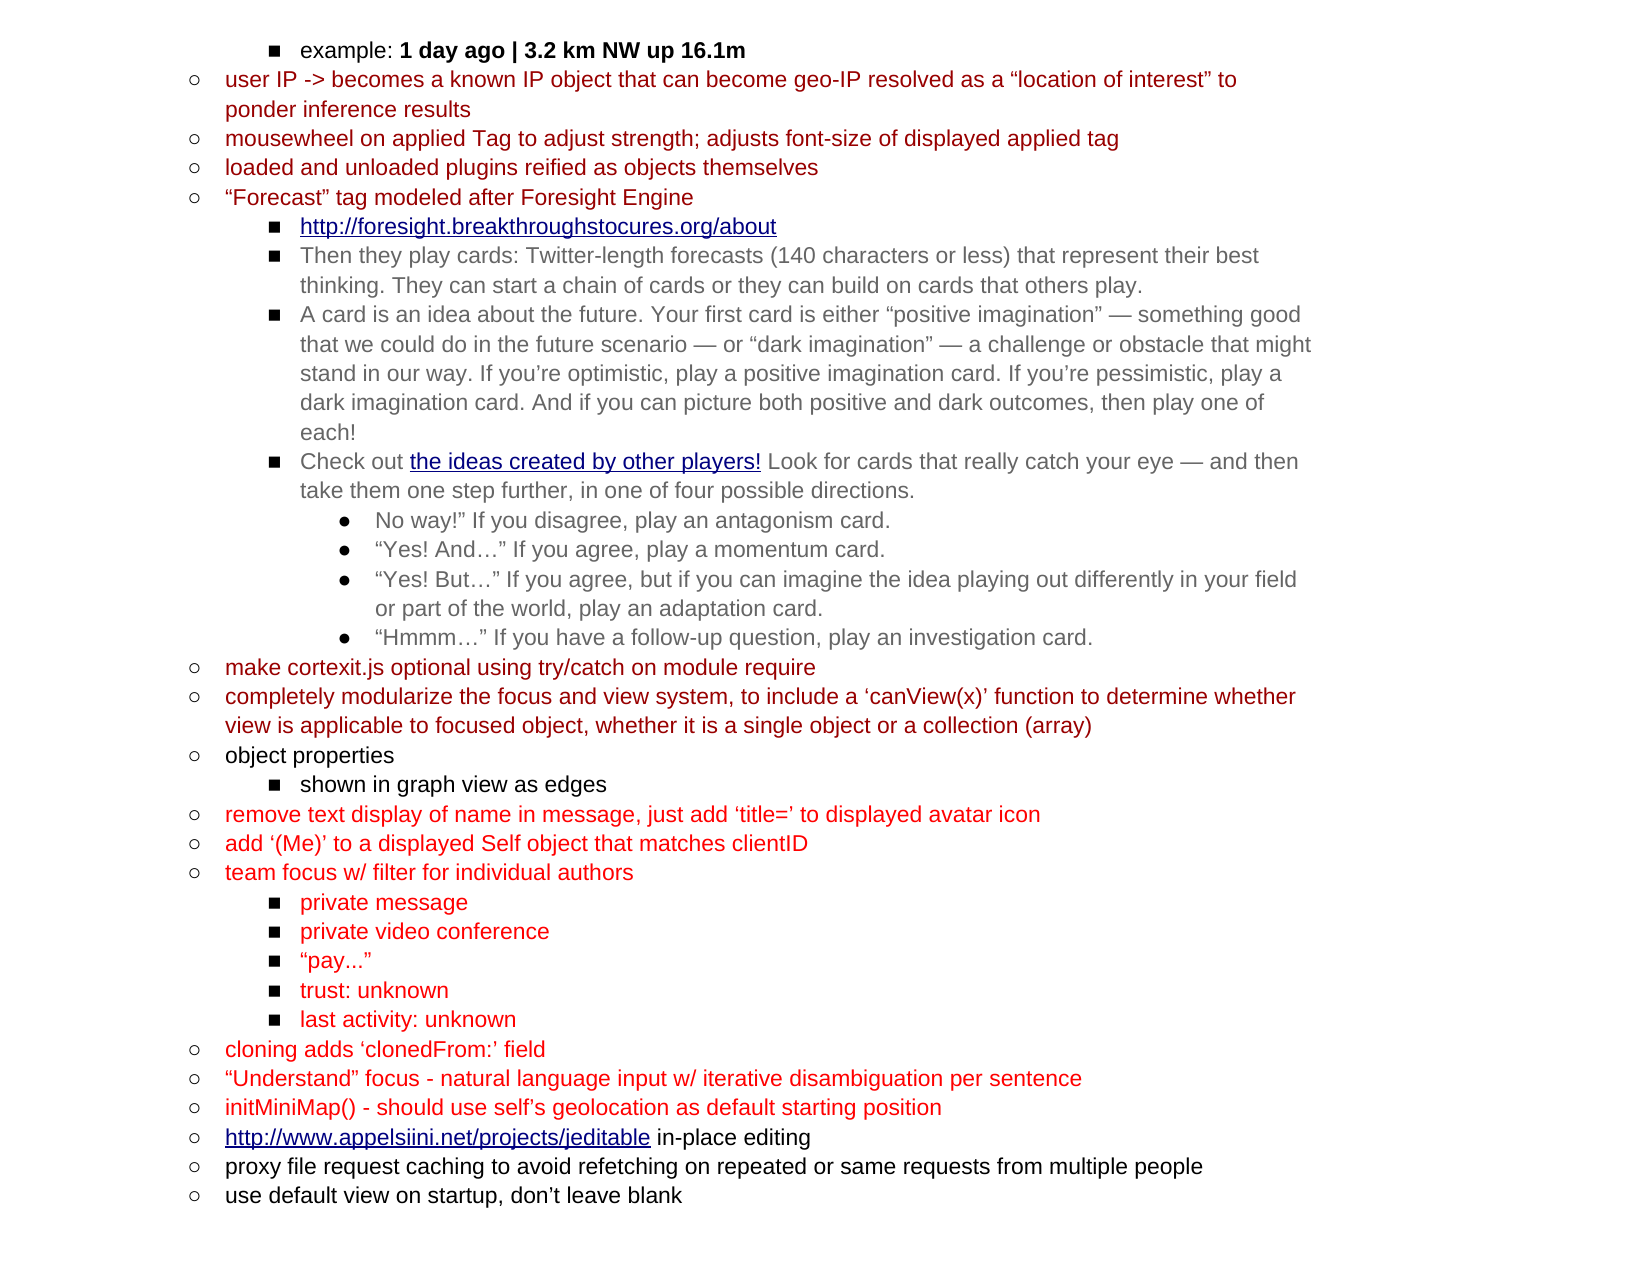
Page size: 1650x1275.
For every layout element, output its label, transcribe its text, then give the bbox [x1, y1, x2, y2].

list cloning adds ‘clonedFrom:’ field [187, 1036, 1312, 1062]
list No way!” If you disagree, play an antagonism card. [337, 507, 1312, 533]
list http://www.appelsiini.net/projects/jeditable in-place editing [187, 1124, 1312, 1150]
list example: 1 day ago | 3.2 km NW up 16.1m [75, 37, 1312, 63]
list private video conference [75, 919, 1312, 944]
list remove text display of name in message, just add ‘title=’ to displayed avatar icon [187, 801, 1312, 827]
list “Hmmm…” If you have a follow-up question, play an investigation card. [337, 625, 1312, 651]
list loaded and unloaded plugins reified as objects themselves [187, 155, 1312, 181]
list Then they play cards: Twitter-length forecasts (140 characters or less) that represent their best thinking. They can start a chain of cards or they can build on cards that others play. [75, 243, 1312, 298]
list add ‘(Me)’ to a displayed Self object that matches clientID [187, 831, 1312, 856]
list private message [75, 889, 1312, 915]
list proxy file request caching to avoid refetching on repeated or same requests from multiple people [187, 1154, 1312, 1179]
list Check out the ideas created by other players! Look for cards that really catch your eye — and then take them one step further, in one of four possible directions. [75, 449, 1312, 504]
list completely modularize the focus and view system, to include a ‘canView(x)’ function to determine whether view is applicable to focused object, whether it is a single object or a collection (array) [187, 684, 1312, 739]
list “Yes! But…” If you agree, but if you can imagine the idea playing out differently in your field or part of the world, play an adaptation card. [337, 566, 1312, 621]
list “Understand” focus - natural language input w/ iterative disambiguation per sentence [187, 1066, 1312, 1091]
list make cortexit.js optional using try/catch on module require [187, 654, 1312, 680]
list http://foresight.breakthroughstocures.org/about [75, 214, 1312, 239]
list trust: unknown [75, 977, 1312, 1003]
list use default view on startup, don’t leave blank [187, 1183, 1312, 1209]
list A card is an idea about the future. Your first card is either “positive imagination” — something good that we could do in the future scenario — or “dark imagination” — a challenge or obstacle that might stand in our way. If you’re optimistic, play a positive imagination card. If you’re pessimistic, play a dark imagination card. And if you can picture both positive and dark outcomes, then play one of each! [75, 302, 1312, 445]
list mousewheel on applied Tag to adjust strength; adjusts font-size of displayed applied tag [187, 126, 1312, 151]
list “Forecast” tag modeled after Foresight Engine [187, 184, 1312, 210]
list last activity: unknown [75, 1007, 1312, 1032]
list “Yes! And…” If you agree, play a momentum card. [337, 537, 1312, 562]
list shown in graph view as edges [75, 772, 1312, 797]
list user IP -> becomes a known IP object that can become geo-IP resolved as a “location of interest” to ponder inference results [187, 67, 1312, 122]
list team focus w/ filter for individual authors [187, 860, 1312, 886]
list initMiniMap() - should use self’s geolocation as default starting position [187, 1095, 1312, 1121]
list “pay...” [75, 948, 1312, 974]
list object properties [187, 742, 1312, 768]
